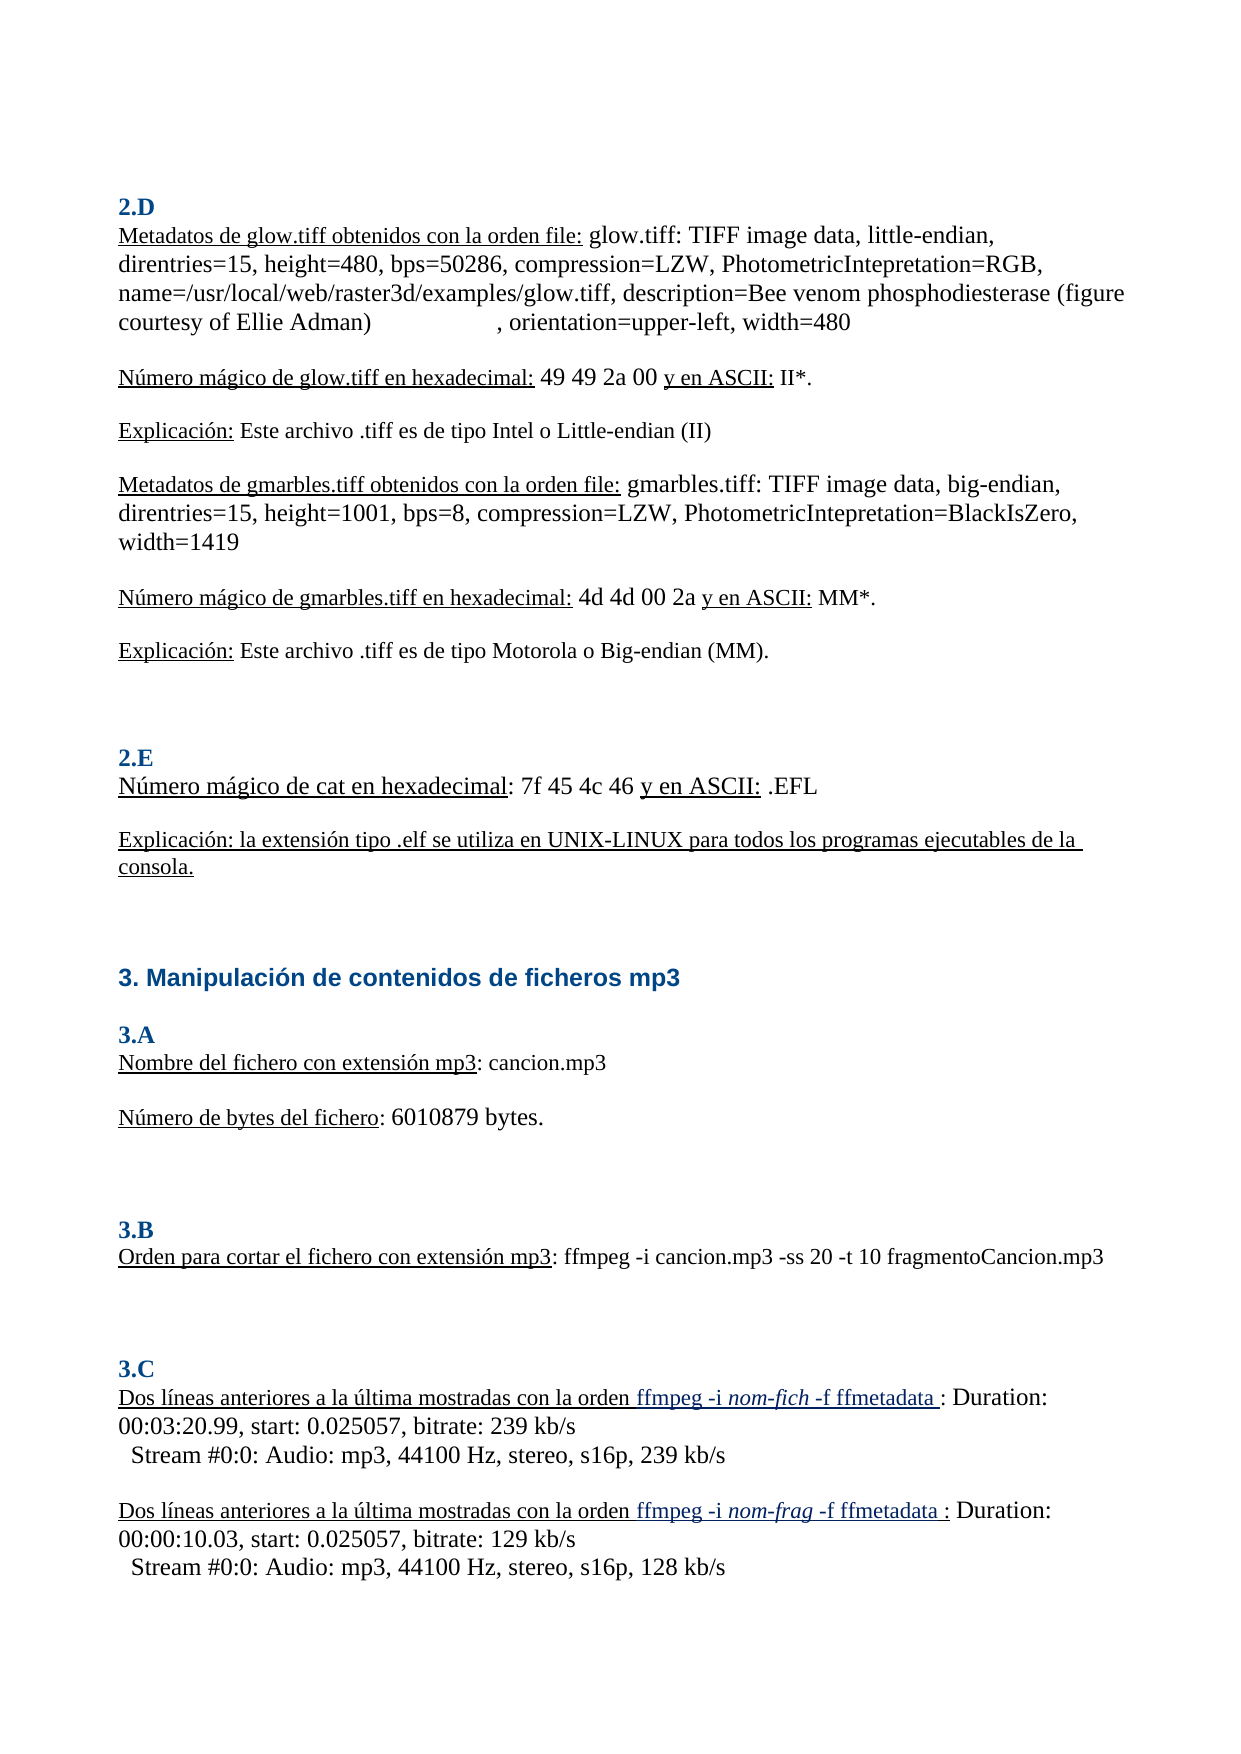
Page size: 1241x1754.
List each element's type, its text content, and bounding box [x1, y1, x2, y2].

table_header 3.A Nombre del fichero con extensión mp3: cancion.mp3 Número de bytes del fichero: 6010879 bytes. [118, 1021, 1134, 1157]
text 3. Manipulación de contenidos de ficheros mp3 [118, 963, 1134, 992]
table_header 3.C Dos líneas anteriores a la última mostradas con la orden ffmpeg -i nom-fich -f ffmetadata : Duration: 00:03:20.99, start: 0.025057, bitrate: 239 kb/s Stream #0:0: Audio: mp3, 44100 Hz, stereo, s16p, 239 kb/s Dos líneas anteriores a la última mostradas con la orden ffmpeg -i nom-frag -f ffmetadata : Duration: 00:00:10.03, start: 0.025057, bitrate: 129 kb/s Stream #0:0: Audio: mp3, 44100 Hz, stereo, s16p, 128 kb/s [118, 1354, 1134, 1610]
table_cell 2.E Número mágico de cat en hexadecimal: 7f 45 4c 46 y en ASCII: .EFL Explicación: la extensión tipo .elf se utiliza en UNIX-LINUX para todos los programas ejecutables de la consola. [118, 743, 1134, 906]
table_header 3.B Orden para cortar el fichero con extensión mp3: ffmpeg -i cancion.mp3 -ss 20 -t 10 fragmentoCancion.mp3 [118, 1215, 1134, 1296]
table_header 2.D Metadatos de glow.tiff obtenidos con la orden file: glow.tiff: TIFF image data, little-endian, direntries=15, height=480, bps=50286, compression=LZW, PhotometricIntepretation=RGB, name=/usr/local/web/raster3d/examples/glow.tiff, description=Bee venom phosphodiesterase (figure courtesy of Ellie Adman) , orientation=upper-left, width=480 Número mágico de glow.tiff en hexadecimal: 49 49 2a 00 y en ASCII: II*. Explicación: Este archivo .tiff es de tipo Intel o Little-endian (II) Metadatos de gmarbles.tiff obtenidos con la orden file: gmarbles.tiff: TIFF image data, big-endian, direntries=15, height=1001, bps=8, compression=LZW, PhotometricIntepretation=BlackIsZero, width=1419 Número mágico de gmarbles.tiff en hexadecimal: 4d 4d 00 2a y en ASCII: MM*. Explicación: Este archivo .tiff es de tipo Motorola o Big-endian (MM). [118, 192, 1134, 690]
table_header [118, 714, 1134, 743]
